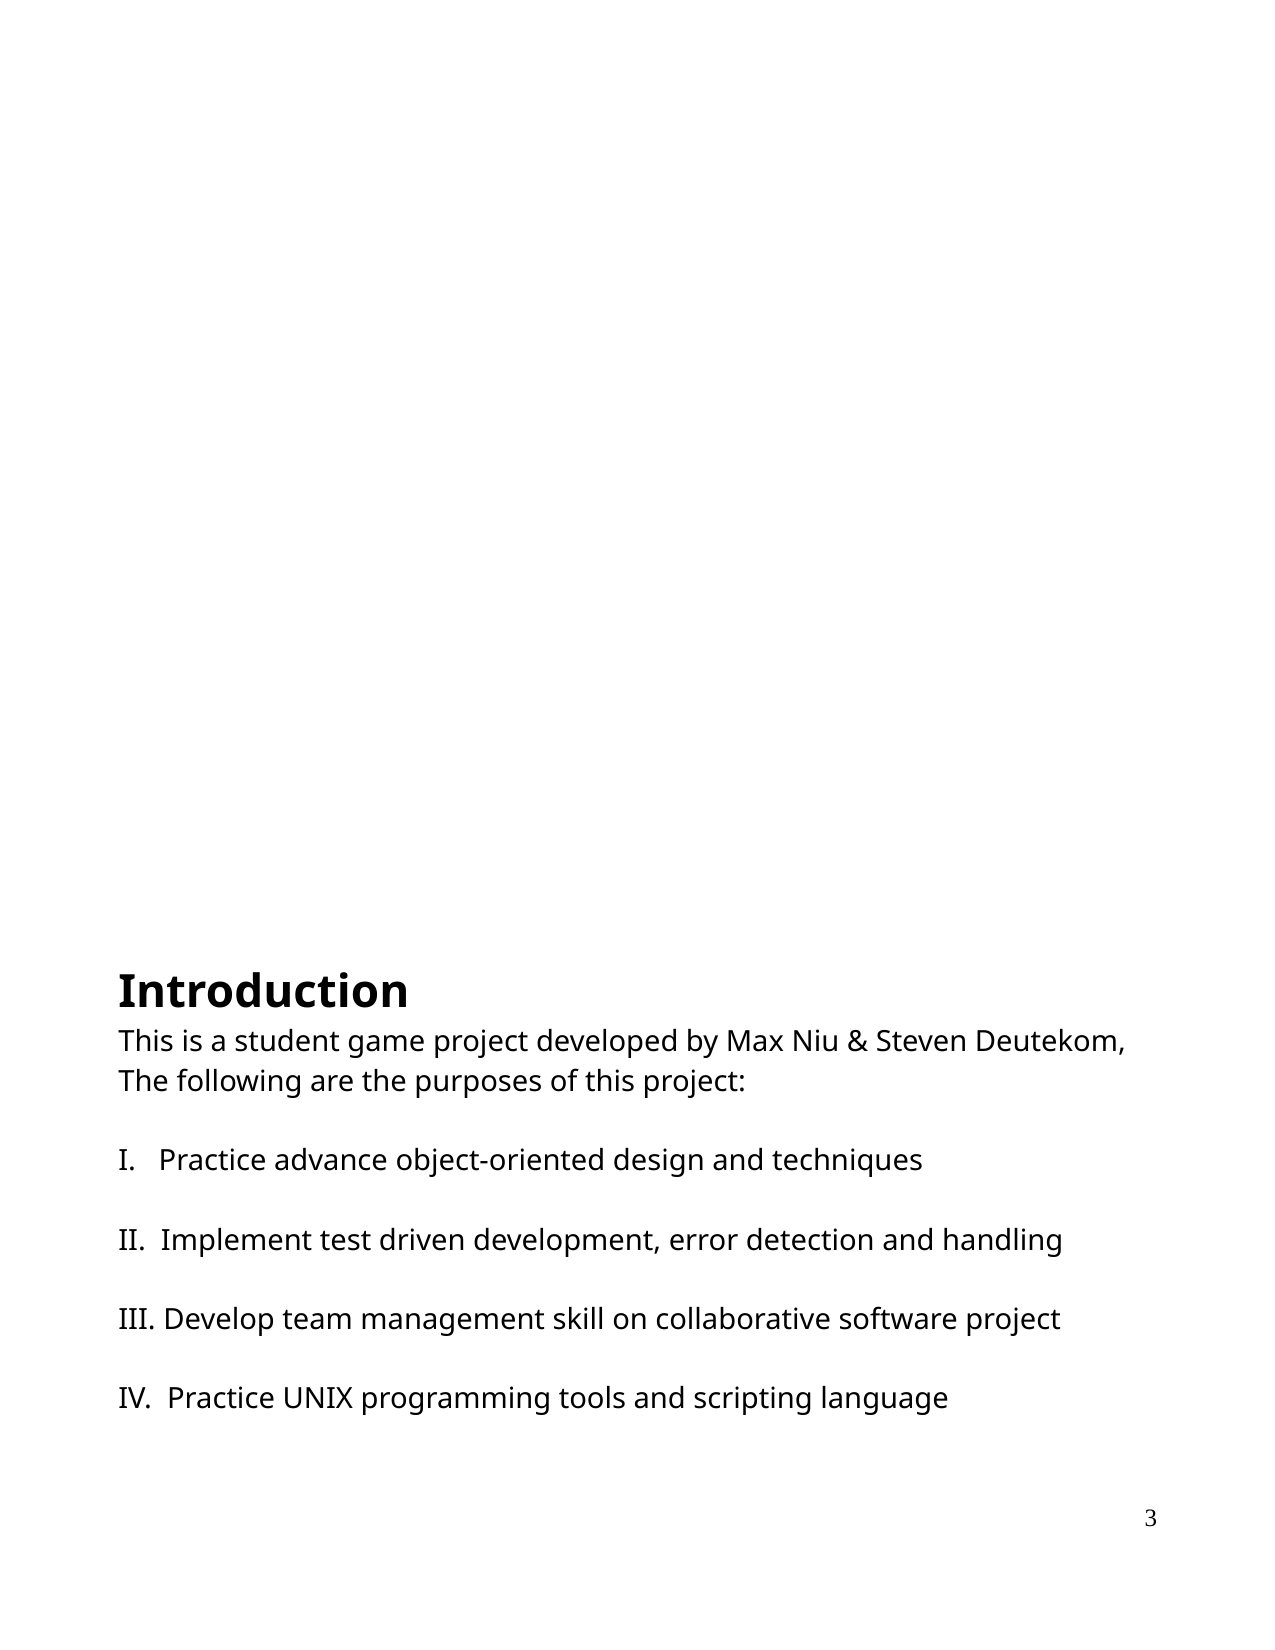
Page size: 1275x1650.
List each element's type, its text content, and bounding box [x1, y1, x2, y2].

text II. Implement test driven development, error detection and handling [118, 1219, 1157, 1259]
text III. Develop team management skill on collaborative software project [118, 1298, 1157, 1338]
text I. Practice advance object-oriented design and techniques [118, 1140, 1157, 1179]
text Introduction [118, 958, 1157, 1021]
text IV. Practice UNIX programming tools and scripting language [118, 1378, 1157, 1417]
text This is a student game project developed by Max Niu & Steven Deutekom, The following are the purposes of this project: [118, 1021, 1157, 1100]
